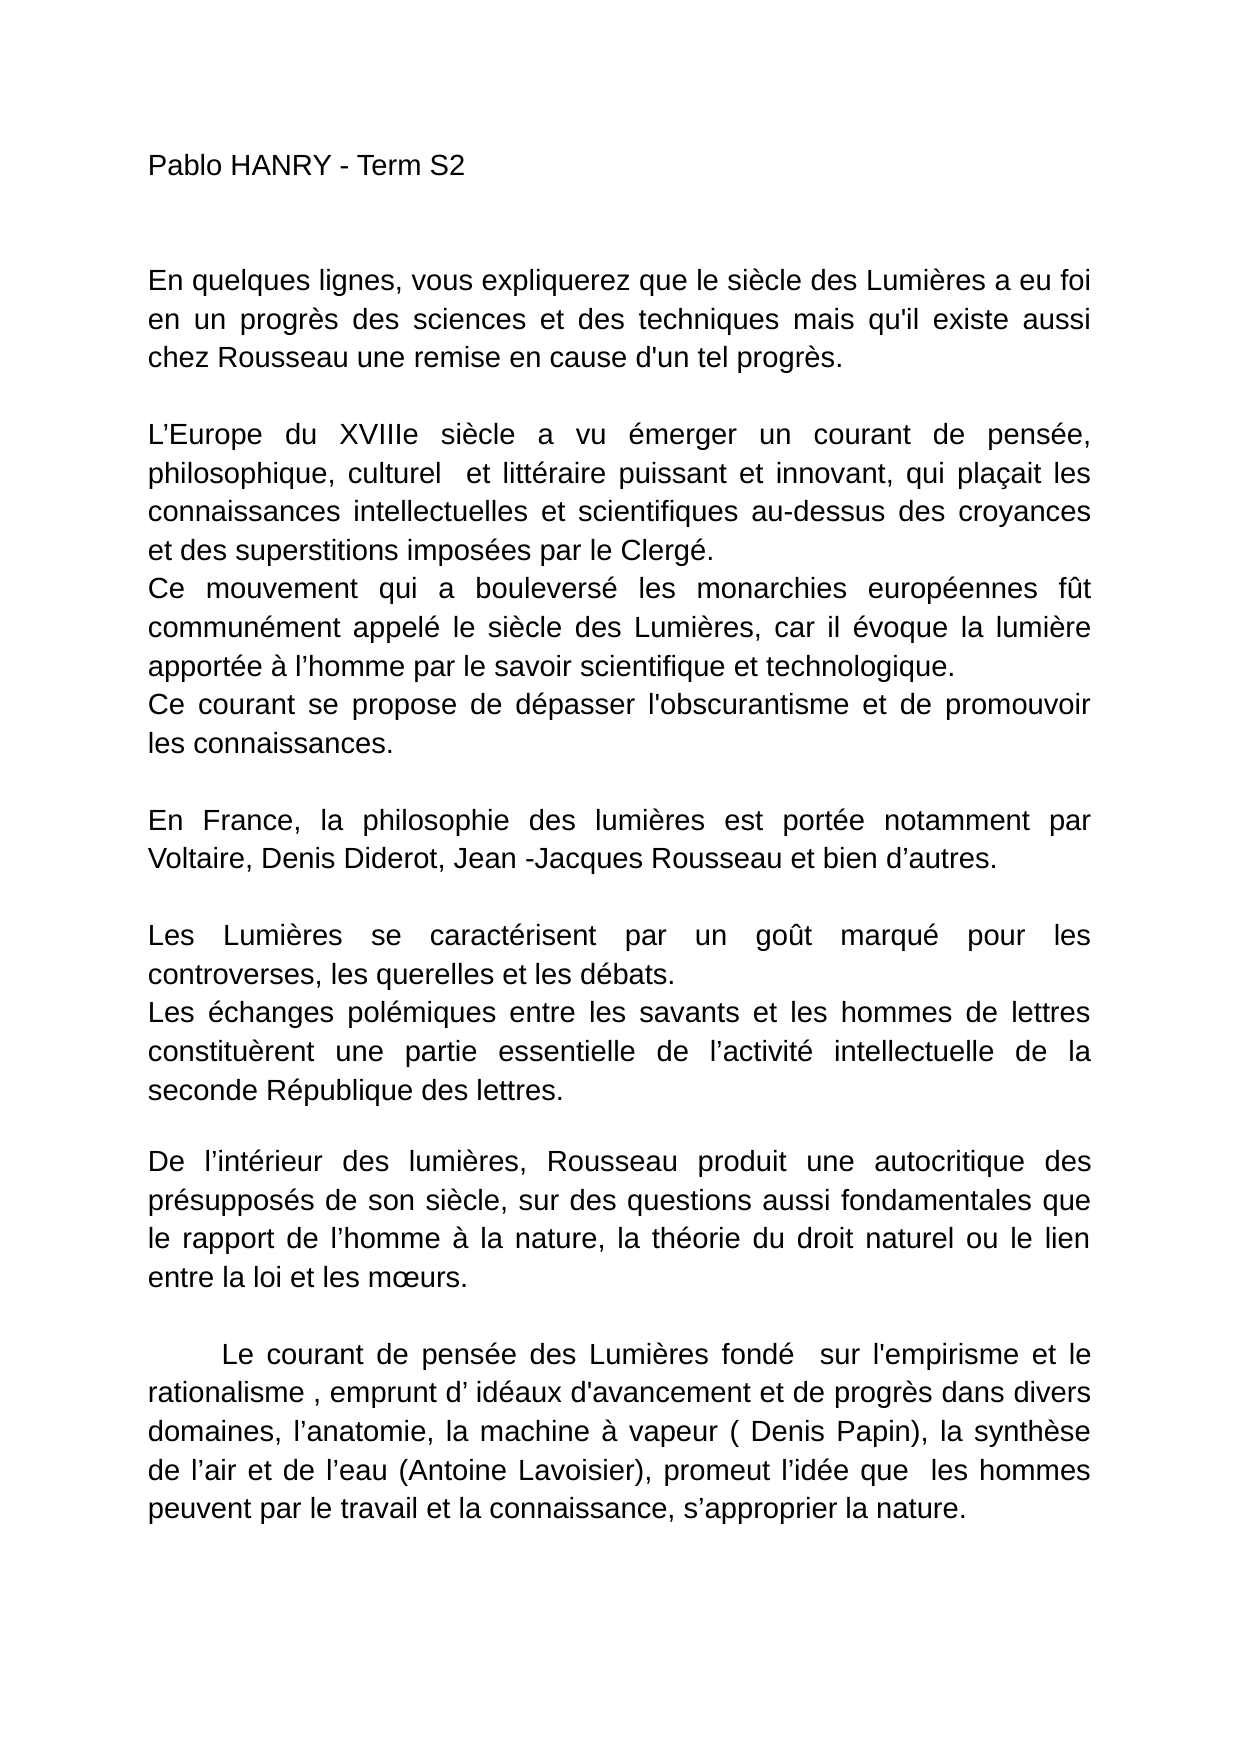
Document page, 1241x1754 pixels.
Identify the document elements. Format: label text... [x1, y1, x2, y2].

text Le courant de pensée des Lumières fondé sur l'empirisme et le rationalisme , emprunt d’ idéaux d'avancement et de progrès dans divers domaines, l’anatomie, la machine à vapeur ( Denis Papin), la synthèse de l’air et de l’eau (Antoine Lavoisier), promeut l’idée que les hommes peuvent par le travail et la connaissance, s’approprier la nature. [148, 1337, 1093, 1524]
text Pablo HANRY - Term S2 [148, 148, 1093, 181]
text De l’intérieur des lumières, Rousseau produit une autocritique des présupposés de son siècle, sur des questions aussi fondamentales que le rapport de l’homme à la nature, la théorie du droit naturel ou le lien entre la loi et les mœurs. [148, 1144, 1093, 1293]
text Les Lumières se caractérisent par un goût marqué pour les controverses, les querelles et les débats. [148, 918, 1093, 991]
text Ce mouvement qui a bouleversé les monarchies européennes fût communément appelé le siècle des Lumières, car il évoque la lumière apportée à l’homme par le savoir scientifique et technologique. [148, 572, 1093, 682]
text Ce courant se propose de dépasser l'obscurantisme et de promouvoir les connaissances. [148, 687, 1093, 759]
text En France, la philosophie des lumières est portée notamment par Voltaire, Denis Diderot, Jean -Jacques Rousseau et bien d’autres. [148, 803, 1093, 875]
text En quelques lignes, vous expliquerez que le siècle des Lumières a eu foi en un progrès des sciences et des techniques mais qu'il existe aussi chez Rousseau une remise en cause d'un tel progrès. [148, 225, 1093, 374]
text Les échanges polémiques entre les savants et les hommes de lettres constituèrent une partie essentielle de l’activité intellectuelle de la seconde République des lettres. [148, 996, 1093, 1106]
text L’Europe du XVIIIe siècle a vu émerger un courant de pensée, philosophique, culturel et littéraire puissant et innovant, qui plaçait les connaissances intellectuelles et scientifiques au-dessus des croyances et des superstitions imposées par le Clergé. [148, 417, 1093, 567]
